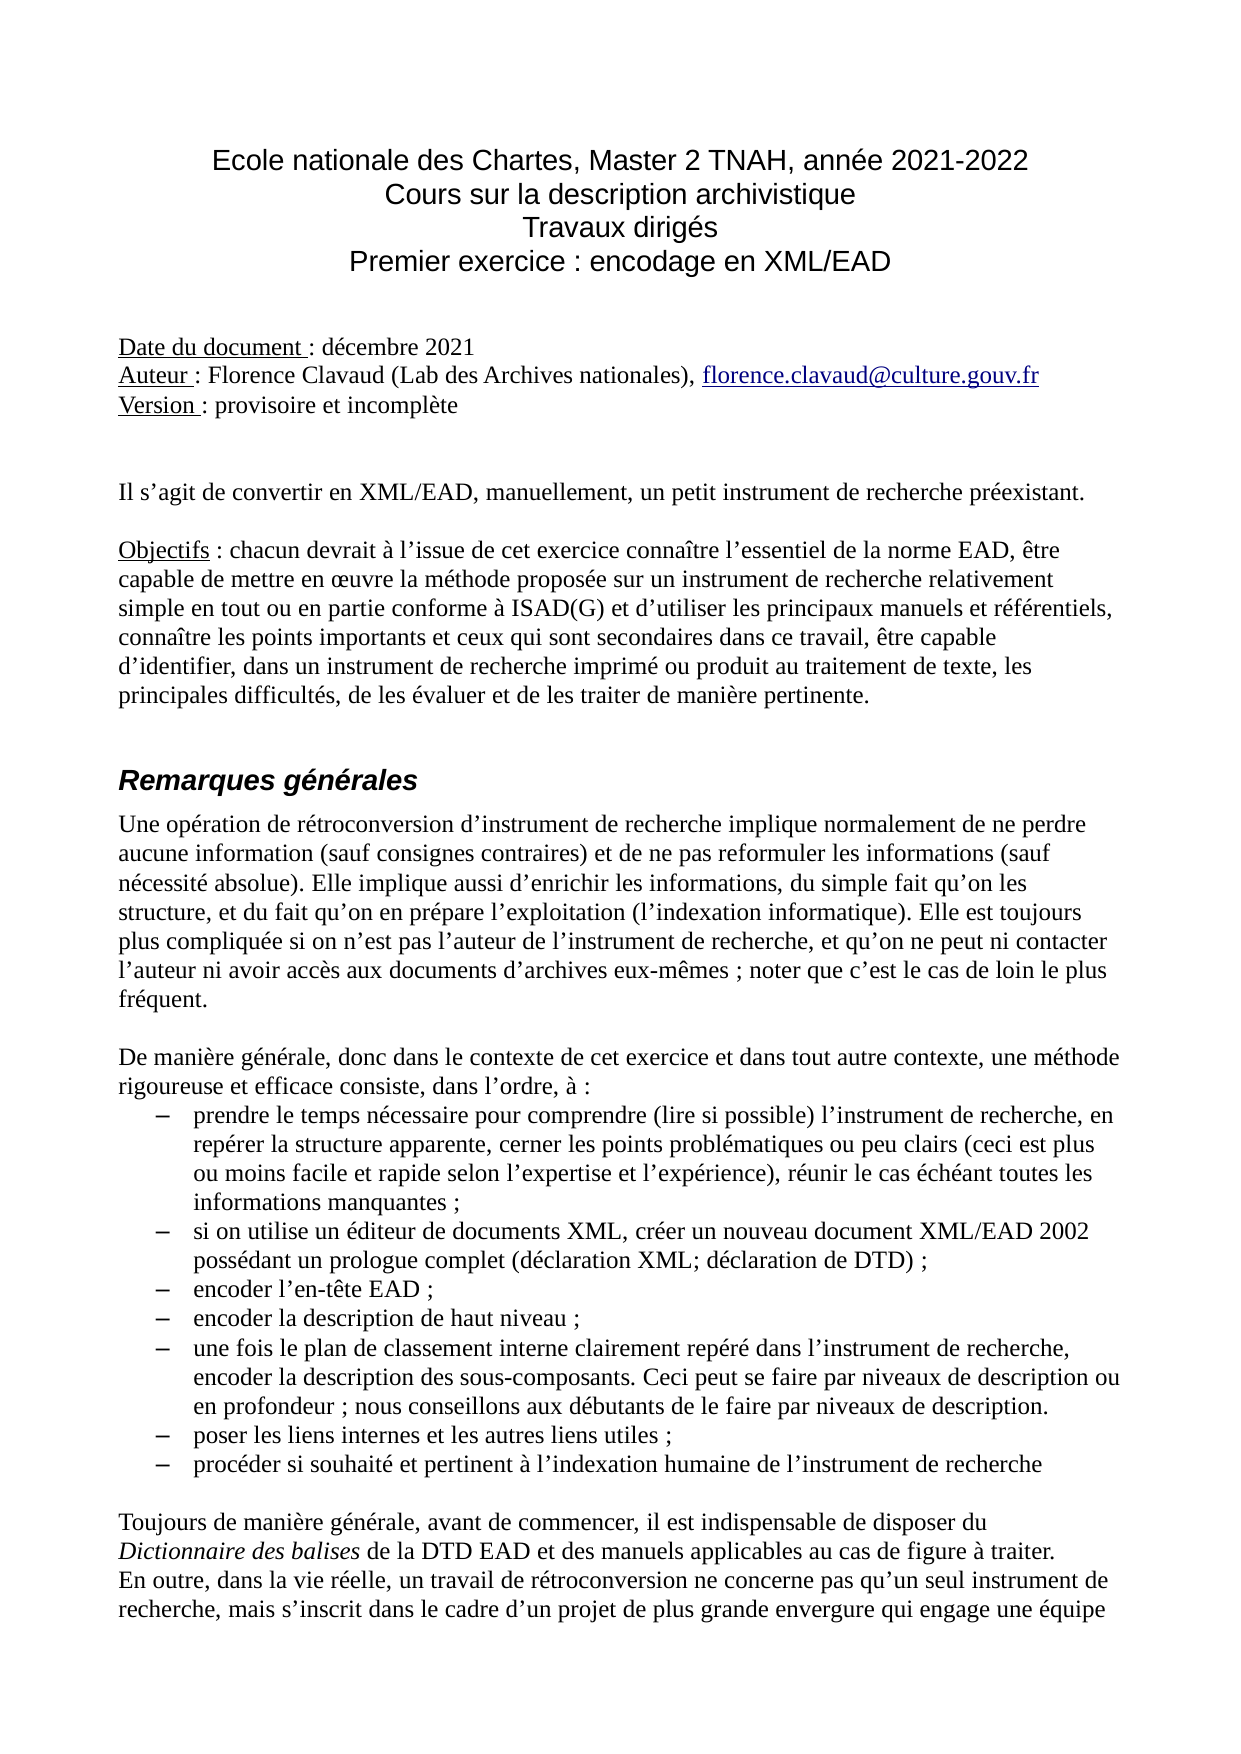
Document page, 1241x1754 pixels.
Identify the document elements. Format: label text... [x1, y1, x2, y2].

text Auteur : Florence Clavaud (Lab des Archives nationales), florence.clavaud@culture.gouv.fr [118, 360, 1122, 389]
text Date du document : décembre 2021 [118, 331, 1122, 360]
text De manière générale, donc dans le contexte de cet exercice et dans tout autre contexte, une méthode rigoureuse et efficace consiste, dans l’ordre, à : [118, 1042, 1122, 1100]
text En outre, dans la vie réelle, un travail de rétroconversion ne concerne pas qu’un seul instrument de recherche, mais s’inscrit dans le cadre d’un projet de plus grande envergure qui engage une équipe [118, 1565, 1122, 1623]
subtitle Remarques générales [118, 763, 1122, 797]
list poser les liens internes et les autres liens utiles ; [156, 1419, 1122, 1449]
list prendre le temps nécessaire pour comprendre (lire si possible) l’instrument de recherche, en repérer la structure apparente, cerner les points problématiques ou peu clairs (ceci est plus ou moins facile et rapide selon l’expertise et l’expérience), réunir le cas échéant toutes les informations manquantes ; [156, 1100, 1122, 1216]
subtitle Ecole nationale des Chartes, Master 2 TNAH, année 2021-2022 Cours sur la description archivistique Travaux dirigés Premier exercice : encodage en XML/EAD [118, 143, 1122, 277]
list encoder la description de haut niveau ; [156, 1303, 1122, 1332]
list procéder si souhaité et pertinent à l’indexation humaine de l’instrument de recherche [156, 1449, 1122, 1478]
list une fois le plan de classement interne clairement repéré dans l’instrument de recherche, encoder la description des sous-composants. Ceci peut se faire par niveaux de description ou en profondeur ; nous conseillons aux débutants de le faire par niveaux de description. [156, 1332, 1122, 1419]
text Il s’agit de convertir en XML/EAD, manuellement, un petit instrument de recherche préexistant. [118, 477, 1122, 506]
text Une opération de rétroconversion d’instrument de recherche implique normalement de ne perdre aucune information (sauf consignes contraires) et de ne pas reformuler les informations (sauf nécessité absolue). Elle implique aussi d’enrichir les informations, du simple fait qu’on les structure, et du fait qu’on en prépare l’exploitation (l’indexation informatique). Elle est toujours plus compliquée si on n’est pas l’auteur de l’instrument de recherche, et qu’on ne peut ni contacter l’auteur ni avoir accès aux documents d’archives eux-mêmes ; noter que c’est le cas de loin le plus fréquent. [118, 809, 1122, 1013]
text Objectifs : chacun devrait à l’issue de cet exercice connaître l’essentiel de la norme EAD, être capable de mettre en œuvre la méthode proposée sur un instrument de recherche relativement simple en tout ou en partie conforme à ISAD(G) et d’utiliser les principaux manuels et référentiels, connaître les points importants et ceux qui sont secondaires dans ce travail, être capable d’identifier, dans un instrument de recherche imprimé ou produit au traitement de texte, les principales difficultés, de les évaluer et de les traiter de manière pertinente. [118, 535, 1122, 709]
list encoder l’en-tête EAD ; [156, 1274, 1122, 1303]
text Toujours de manière générale, avant de commencer, il est indispensable de disposer du Dictionnaire des balises de la DTD EAD et des manuels applicables au cas de figure à traiter. [118, 1507, 1122, 1565]
text Version : provisoire et incomplète [118, 389, 1122, 418]
list si on utilise un éditeur de documents XML, créer un nouveau document XML/EAD 2002 possédant un prologue complet (déclaration XML; déclaration de DTD) ; [156, 1216, 1122, 1274]
